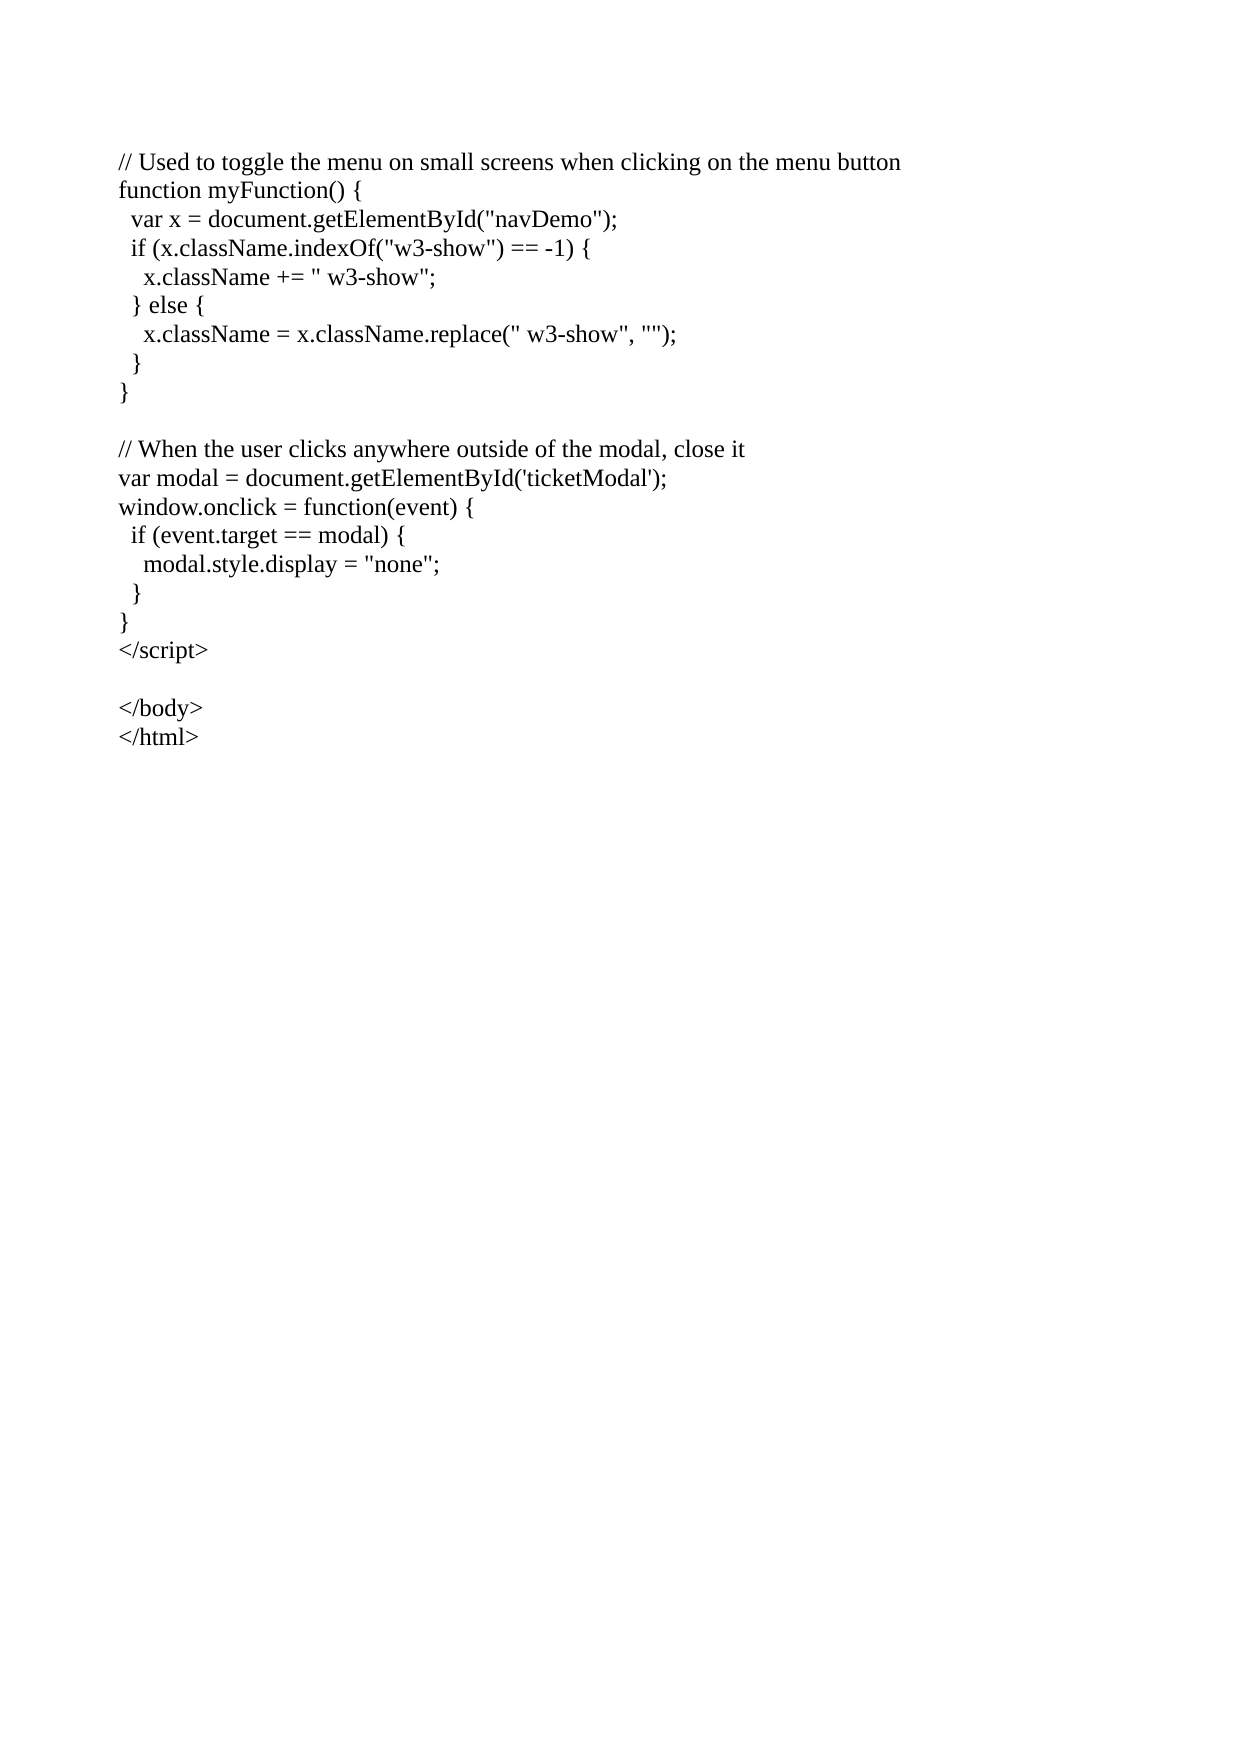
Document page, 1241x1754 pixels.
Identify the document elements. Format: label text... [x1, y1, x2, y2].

text x.className += " w3-show"; [118, 262, 1122, 291]
text } [118, 348, 1122, 377]
text function myFunction() { [118, 176, 1122, 204]
text </script> [118, 636, 1122, 664]
text if (event.target == modal) { [118, 521, 1122, 549]
text } [118, 377, 1122, 406]
text </html> [118, 722, 1122, 751]
text if (x.className.indexOf("w3-show") == -1) { [118, 233, 1122, 262]
text var modal = document.getElementById('ticketModal'); [118, 463, 1122, 492]
text var x = document.getElementById("navDemo"); [118, 204, 1122, 233]
text } [118, 607, 1122, 636]
text } [118, 578, 1122, 607]
text </body> [118, 693, 1122, 722]
text // When the user clicks anywhere outside of the modal, close it [118, 434, 1122, 463]
text window.onclick = function(event) { [118, 492, 1122, 521]
text // Used to toggle the menu on small screens when clicking on the menu button [118, 147, 1122, 176]
text } else { [118, 291, 1122, 319]
text modal.style.display = "none"; [118, 549, 1122, 578]
text x.className = x.className.replace(" w3-show", ""); [118, 319, 1122, 348]
